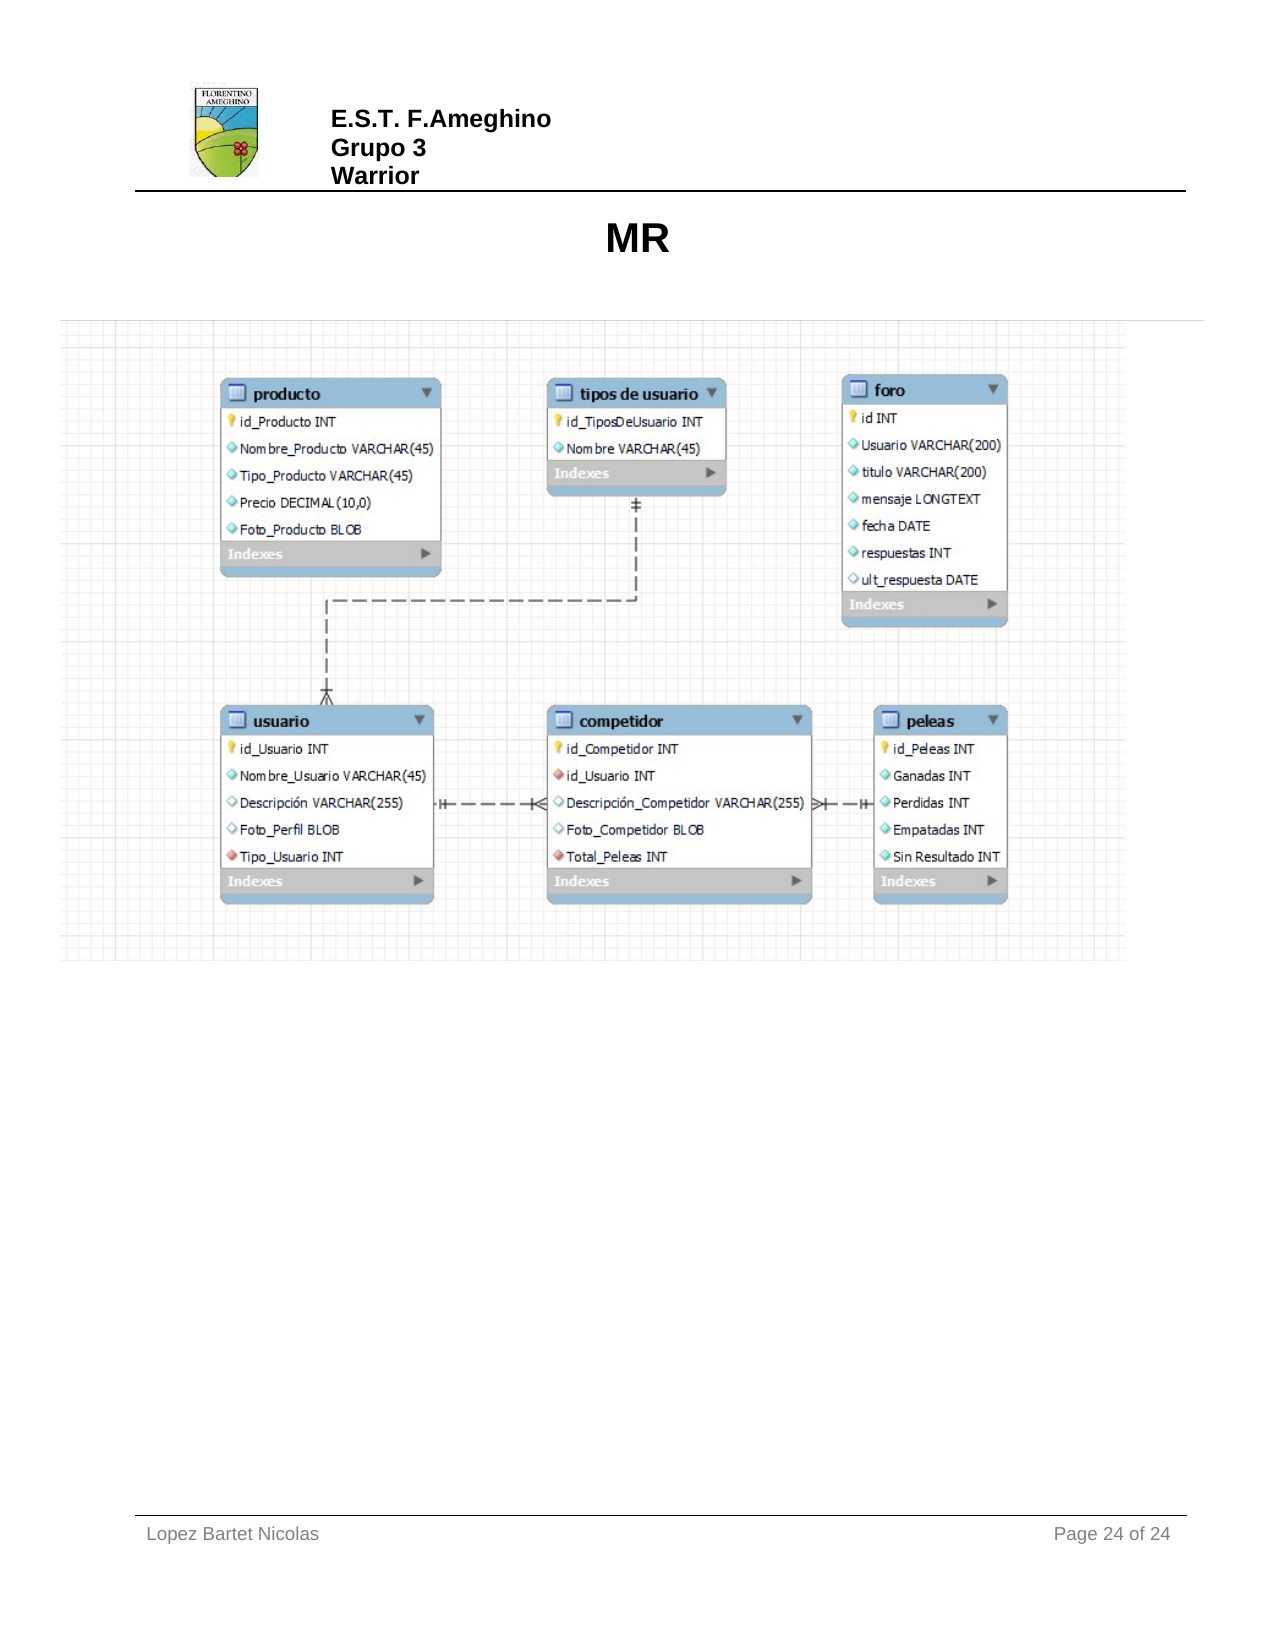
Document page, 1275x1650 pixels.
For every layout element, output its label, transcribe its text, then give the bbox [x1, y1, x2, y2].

subtitle MR [135, 213, 1140, 261]
